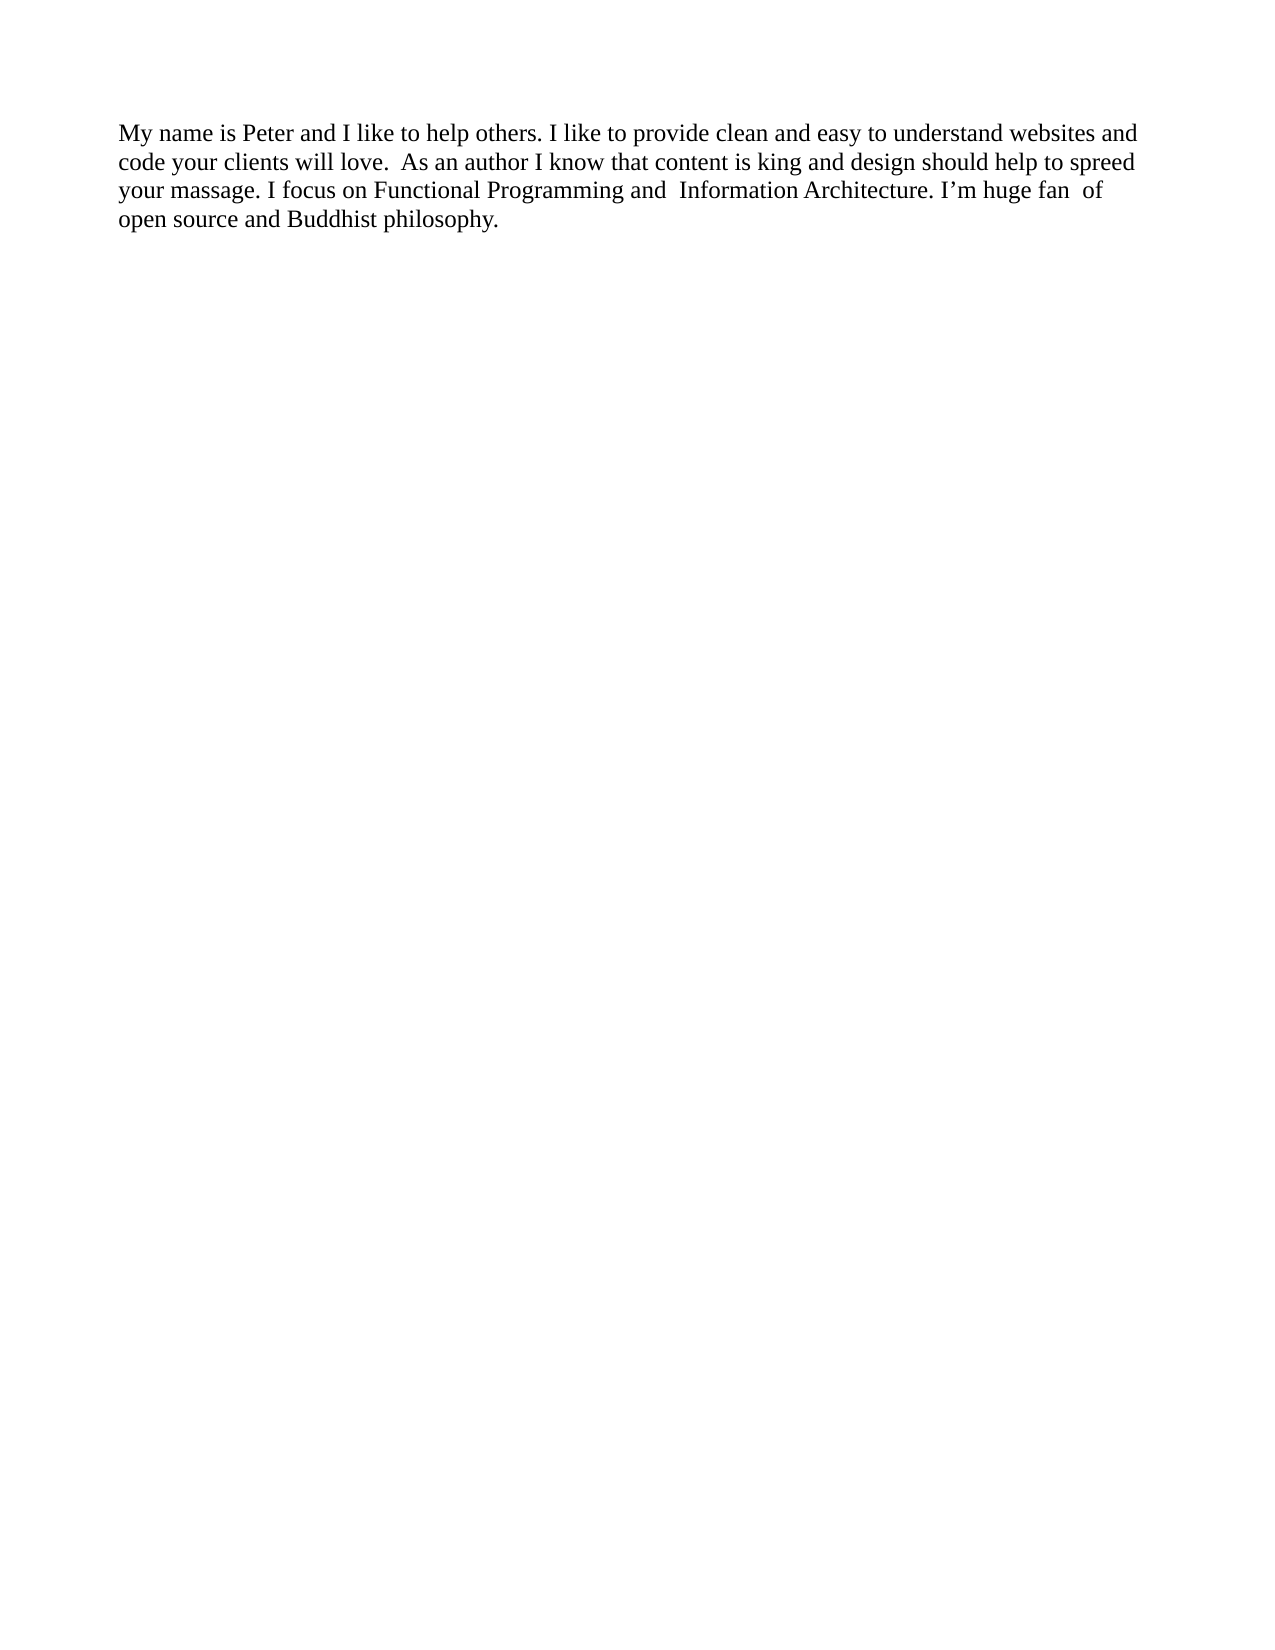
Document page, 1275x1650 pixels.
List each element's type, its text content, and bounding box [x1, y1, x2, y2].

text My name is Peter and I like to help others. I like to provide clean and easy to understand websites and code your clients will love. As an author I know that content is king and design should help to spreed your massage. I focus on Functional Programming and Information Architecture. I’m huge fan of open source and Buddhist philosophy. [118, 118, 1157, 233]
